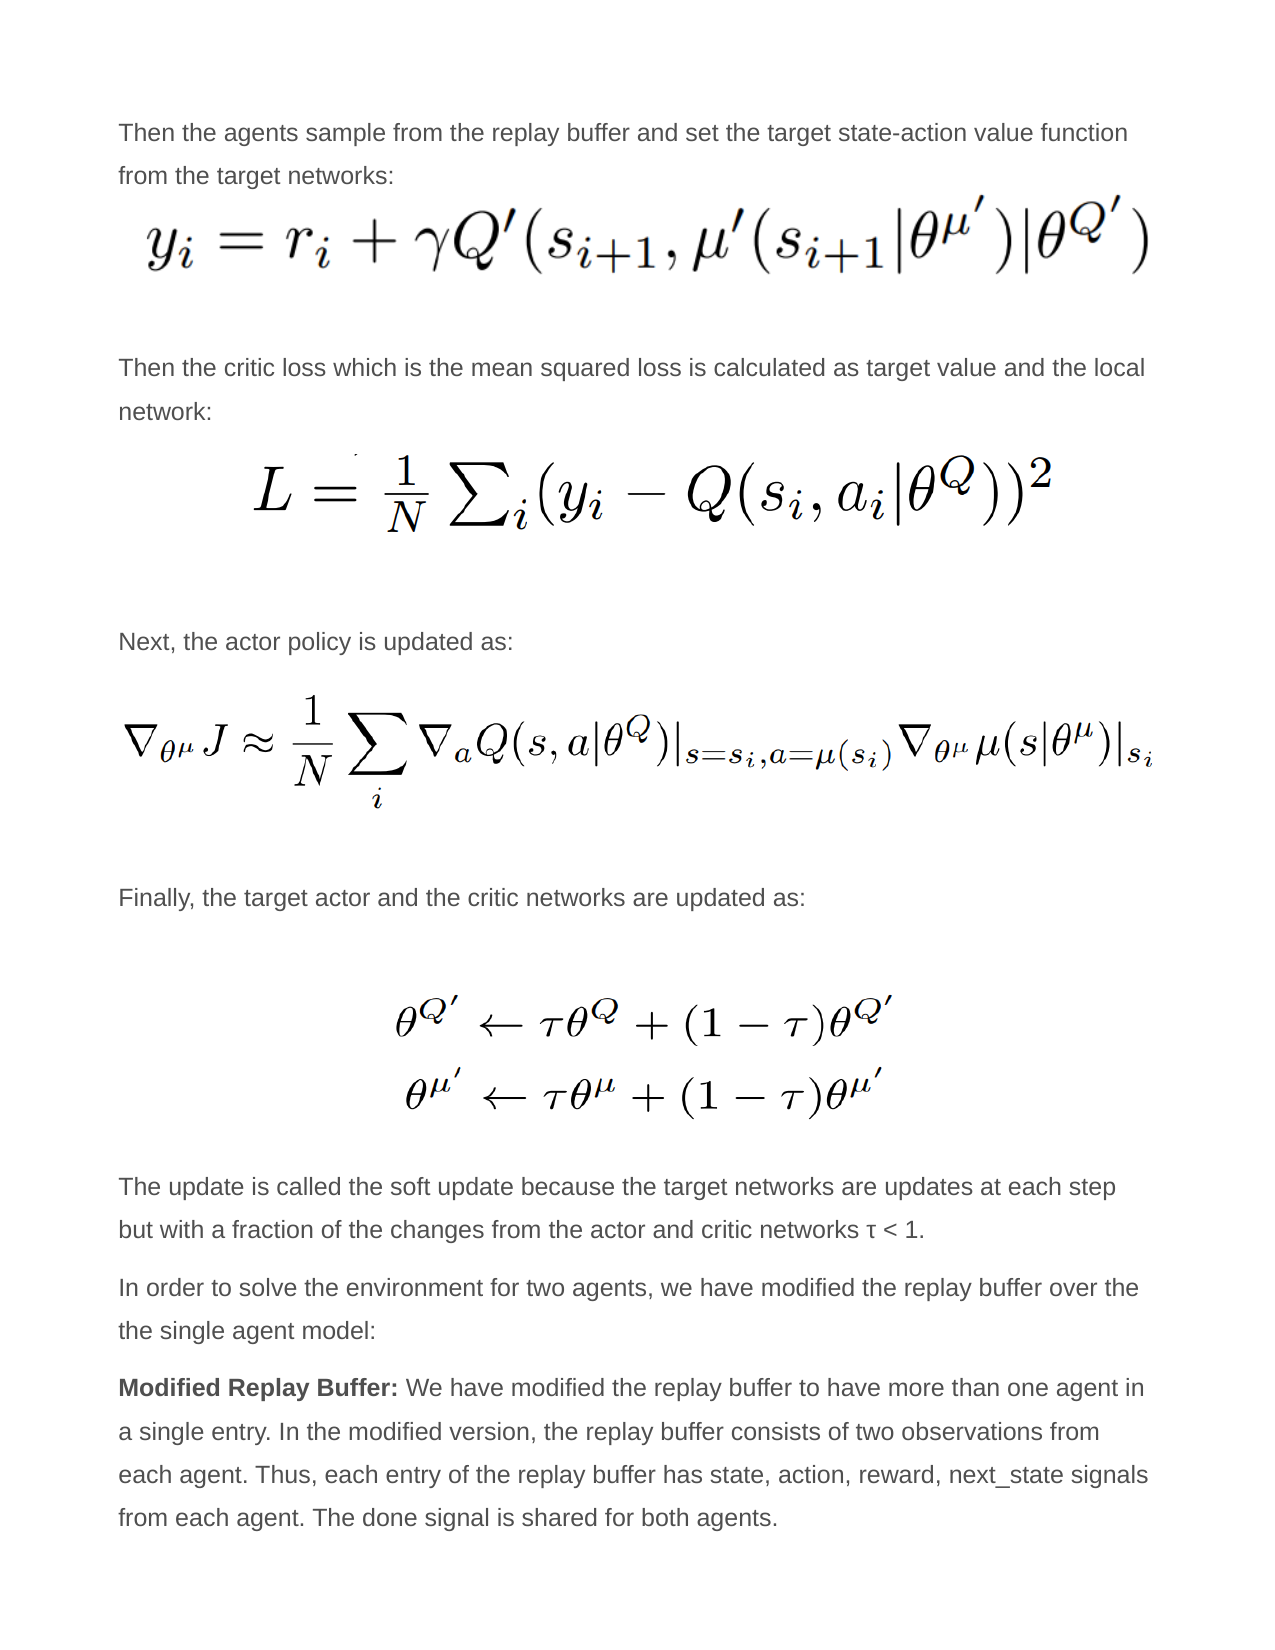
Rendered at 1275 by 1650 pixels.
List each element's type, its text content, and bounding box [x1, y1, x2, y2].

text In order to solve the environment for two agents, we have modified the replay buffer over the the single agent model: [118, 1273, 1157, 1344]
text The update is called the soft update because the target networks are updates at each step but with a fraction of the changes from the actor and critic networks τ < 1. [118, 1172, 1157, 1244]
text Then the critic loss which is the mean squared loss is calculated as target value and the local network: [118, 353, 1157, 425]
text Next, the actor policy is updated as: [118, 627, 1157, 656]
picture [118, 685, 1157, 812]
text Modified Replay Buffer: We have modified the replay buffer to have more than one agent in a single entry. In the modified version, the replay buffer consists of two observations from each agent. Thus, each entry of the replay buffer has state, action, reward, next_state signals from each agent. The done signal is shared for both agents. [118, 1373, 1157, 1532]
picture [137, 191, 1177, 282]
text Finally, the target actor and the critic networks are updated as: [118, 883, 1157, 912]
picture [253, 454, 1054, 534]
picture [379, 987, 902, 1124]
text Then the agents sample from the replay buffer and set the target state-action value function from the target networks: [118, 118, 1157, 190]
